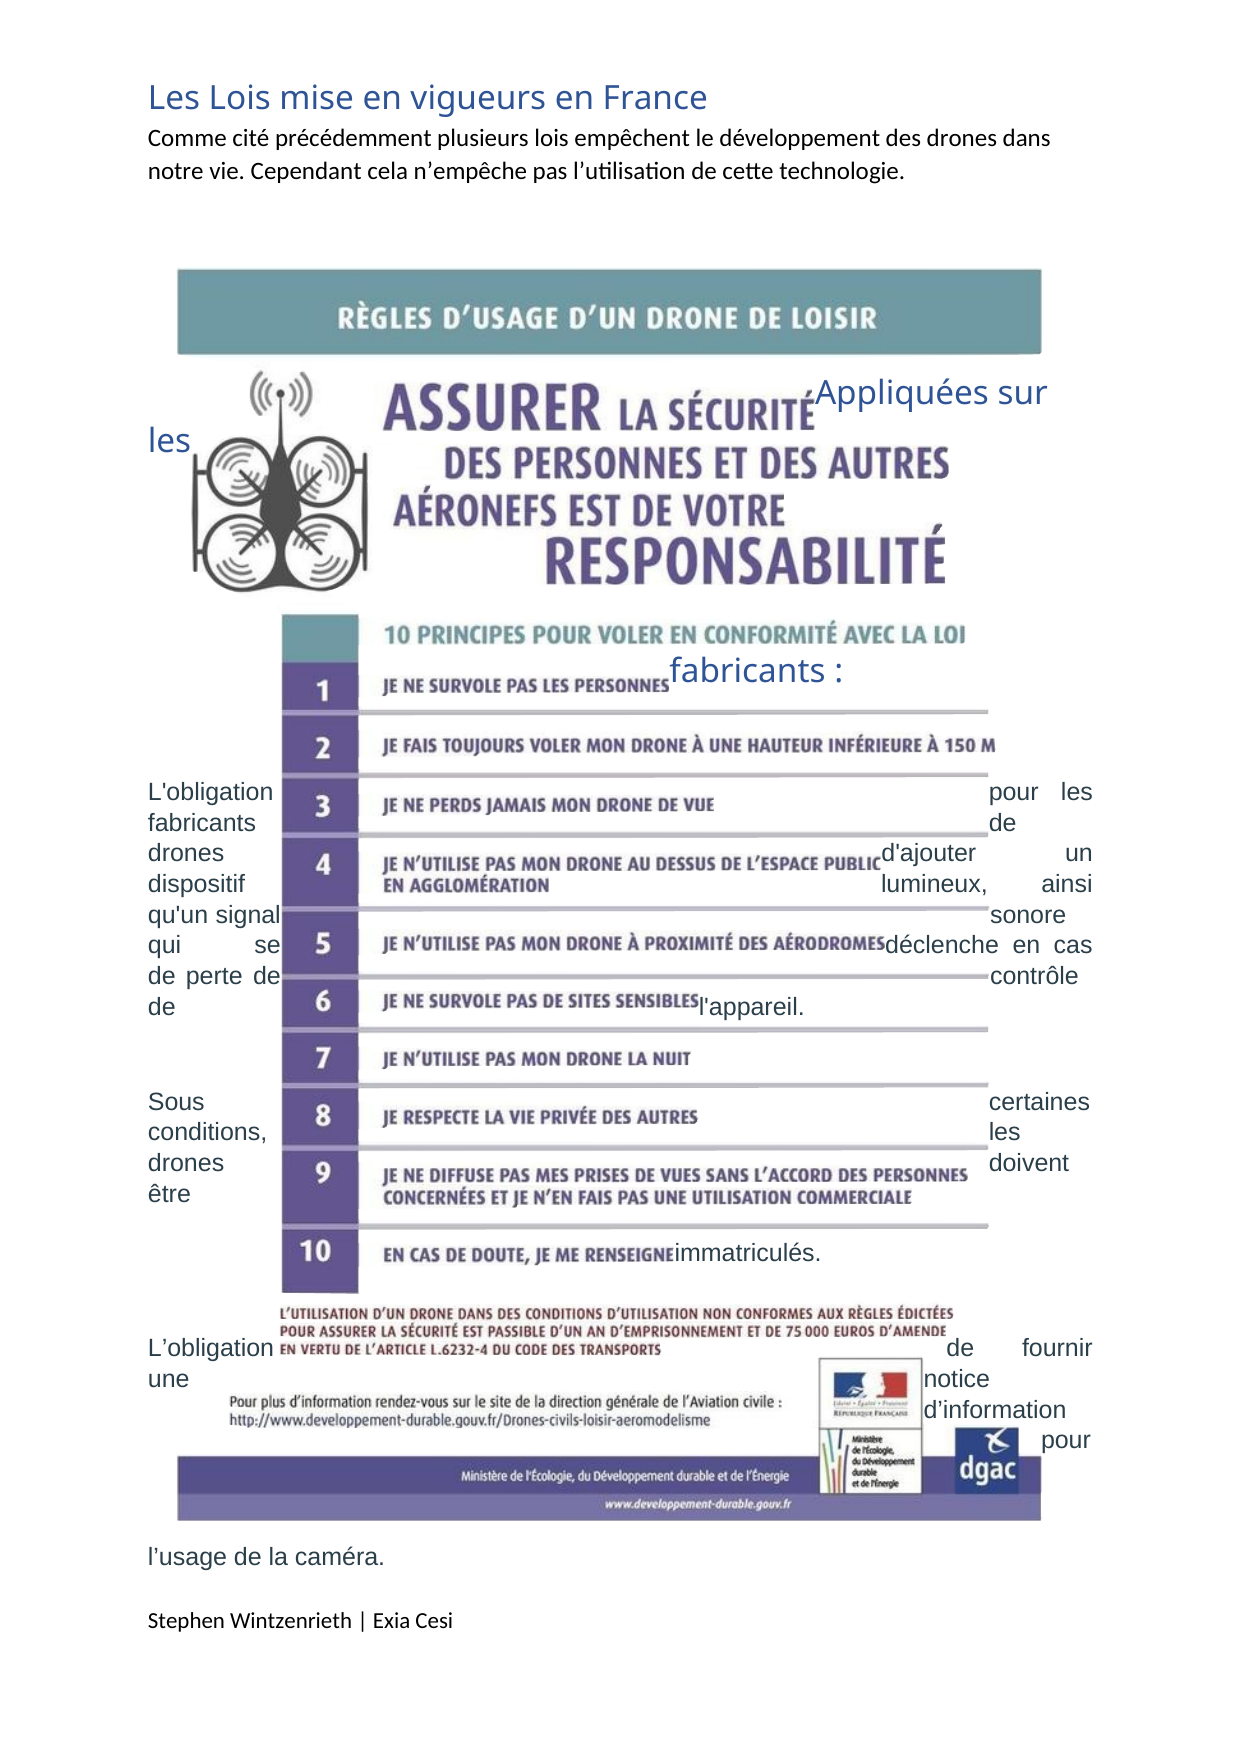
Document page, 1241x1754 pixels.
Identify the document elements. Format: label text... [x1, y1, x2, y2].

text Comme cité précédemment plusieurs lois empêchent le développement des drones dans notre vie. Cependant cela n’empêche pas l’utilisation de cette technologie. [148, 122, 1093, 185]
text L'obligation pour les fabricants de drones d'ajouter un dispositif lumineux, ainsi qu'un signal sonore qui se déclenche en cas de perte de contrôle de l'appareil. [359, 742, 1093, 1021]
text Sous certaines conditions, les drones doivent être immatriculés. [359, 1087, 1093, 1267]
text L'obligation pour les fabricants de drones d'ajouter un dispositif lumineux, ainsi qu'un signal sonore qui se déclenche en cas de perte de contrôle de l'appareil. [148, 742, 280, 1021]
text L’obligation de fournir une notice d’information pour l’usage de la caméra. [148, 1333, 1093, 1571]
text Sous certaines conditions, les drones doivent être immatriculés. [148, 1087, 280, 1267]
subtitle Appliquées sur les fabricants : [148, 229, 1093, 693]
subtitle Les Lois mise en vigueurs en France [148, 74, 1093, 119]
